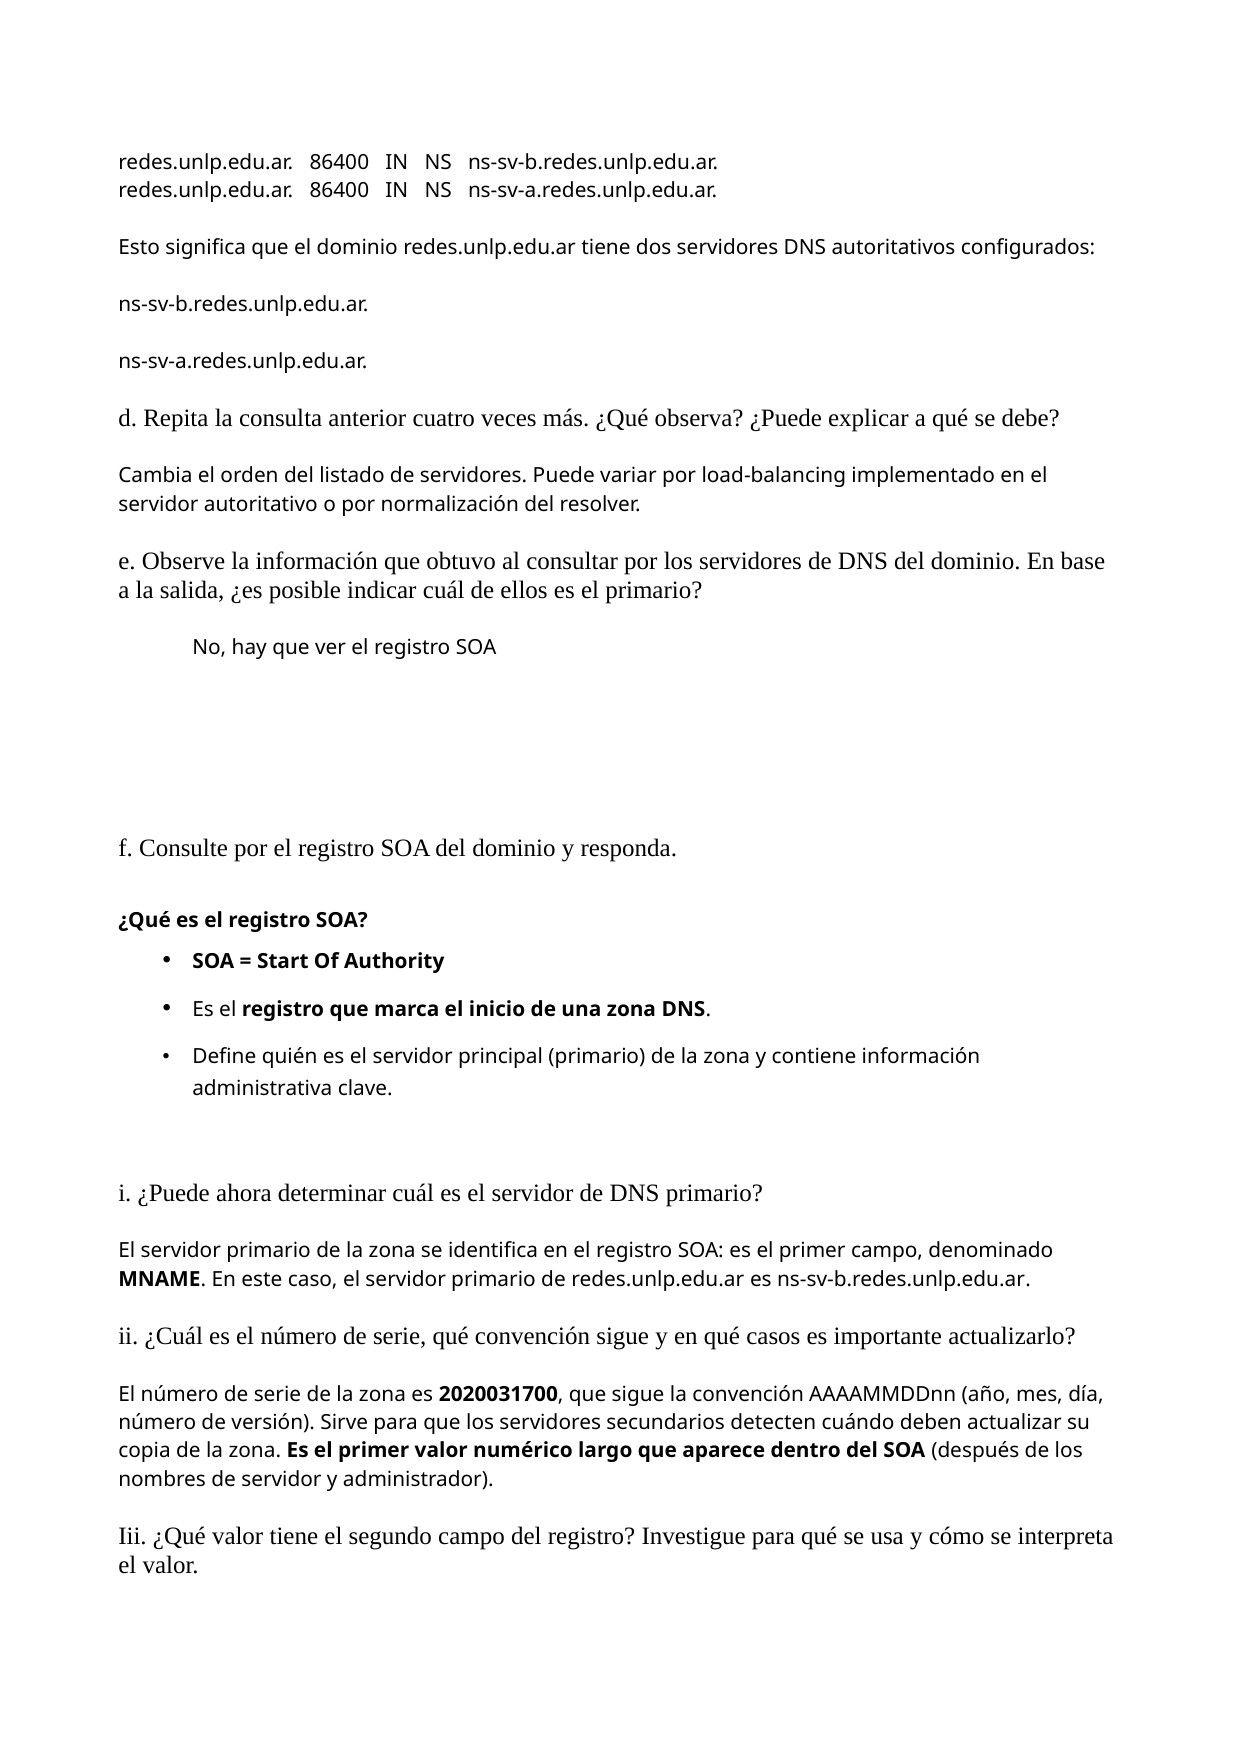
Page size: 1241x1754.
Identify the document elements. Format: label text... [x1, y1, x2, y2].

text ns-sv-a.redes.unlp.edu.ar. [118, 346, 1122, 374]
text f. Consulte por el registro SOA del dominio y responda. [118, 833, 1122, 862]
text Iii. ¿Qué valor tiene el segundo campo del registro? Investigue para qué se usa y cómo se interpreta el valor. [118, 1521, 1122, 1579]
text Cambia el orden del listado de servidores. Puede variar por load-balancing implementado en el servidor autoritativo o por normalización del resolver. [118, 461, 1122, 517]
text El servidor primario de la zona se identifica en el registro SOA: es el primer campo, denominado MNAME. En este caso, el servidor primario de redes.unlp.edu.ar es ns-sv-b.redes.unlp.edu.ar. [118, 1236, 1122, 1292]
text ii. ¿Cuál es el número de serie, qué convención sigue y en qué casos es importante actualizarlo? [118, 1321, 1122, 1350]
text No, hay que ver el registro SOA [118, 632, 1122, 661]
text redes.unlp.edu.ar. 86400 IN NS ns-sv-a.redes.unlp.edu.ar. [118, 175, 1122, 204]
text e. Observe la información que obtuvo al consultar por los servidores de DNS del dominio. En base a la salida, ¿es posible indicar cuál de ellos es el primario? [118, 546, 1122, 604]
subtitle ¿Qué es el registro SOA? [118, 906, 1122, 934]
text i. ¿Puede ahora determinar cuál es el servidor de DNS primario? [118, 1178, 1122, 1207]
list Es el registro que marca el inicio de una zona DNS. [162, 994, 1122, 1022]
list SOA = Start Of Authority [162, 946, 1122, 975]
text redes.unlp.edu.ar. 86400 IN NS ns-sv-b.redes.unlp.edu.ar. [118, 147, 1122, 175]
text El número de serie de la zona es 2020031700, que sigue la convención AAAAMMDDnn (año, mes, día, número de versión). Sirve para que los servidores secundarios detecten cuándo deben actualizar su copia de la zona. Es el primer valor numérico largo que aparece dentro del SOA (después de los nombres de servidor y administrador). [118, 1379, 1122, 1492]
list Define quién es el servidor principal (primario) de la zona y contiene información administrativa clave. [162, 1041, 1122, 1102]
text Esto significa que el dominio redes.unlp.edu.ar tiene dos servidores DNS autoritativos configurados: [118, 232, 1122, 261]
text d. Repita la consulta anterior cuatro veces más. ¿Qué observa? ¿Puede explicar a qué se debe? [118, 403, 1122, 432]
text ns-sv-b.redes.unlp.edu.ar. [118, 289, 1122, 317]
